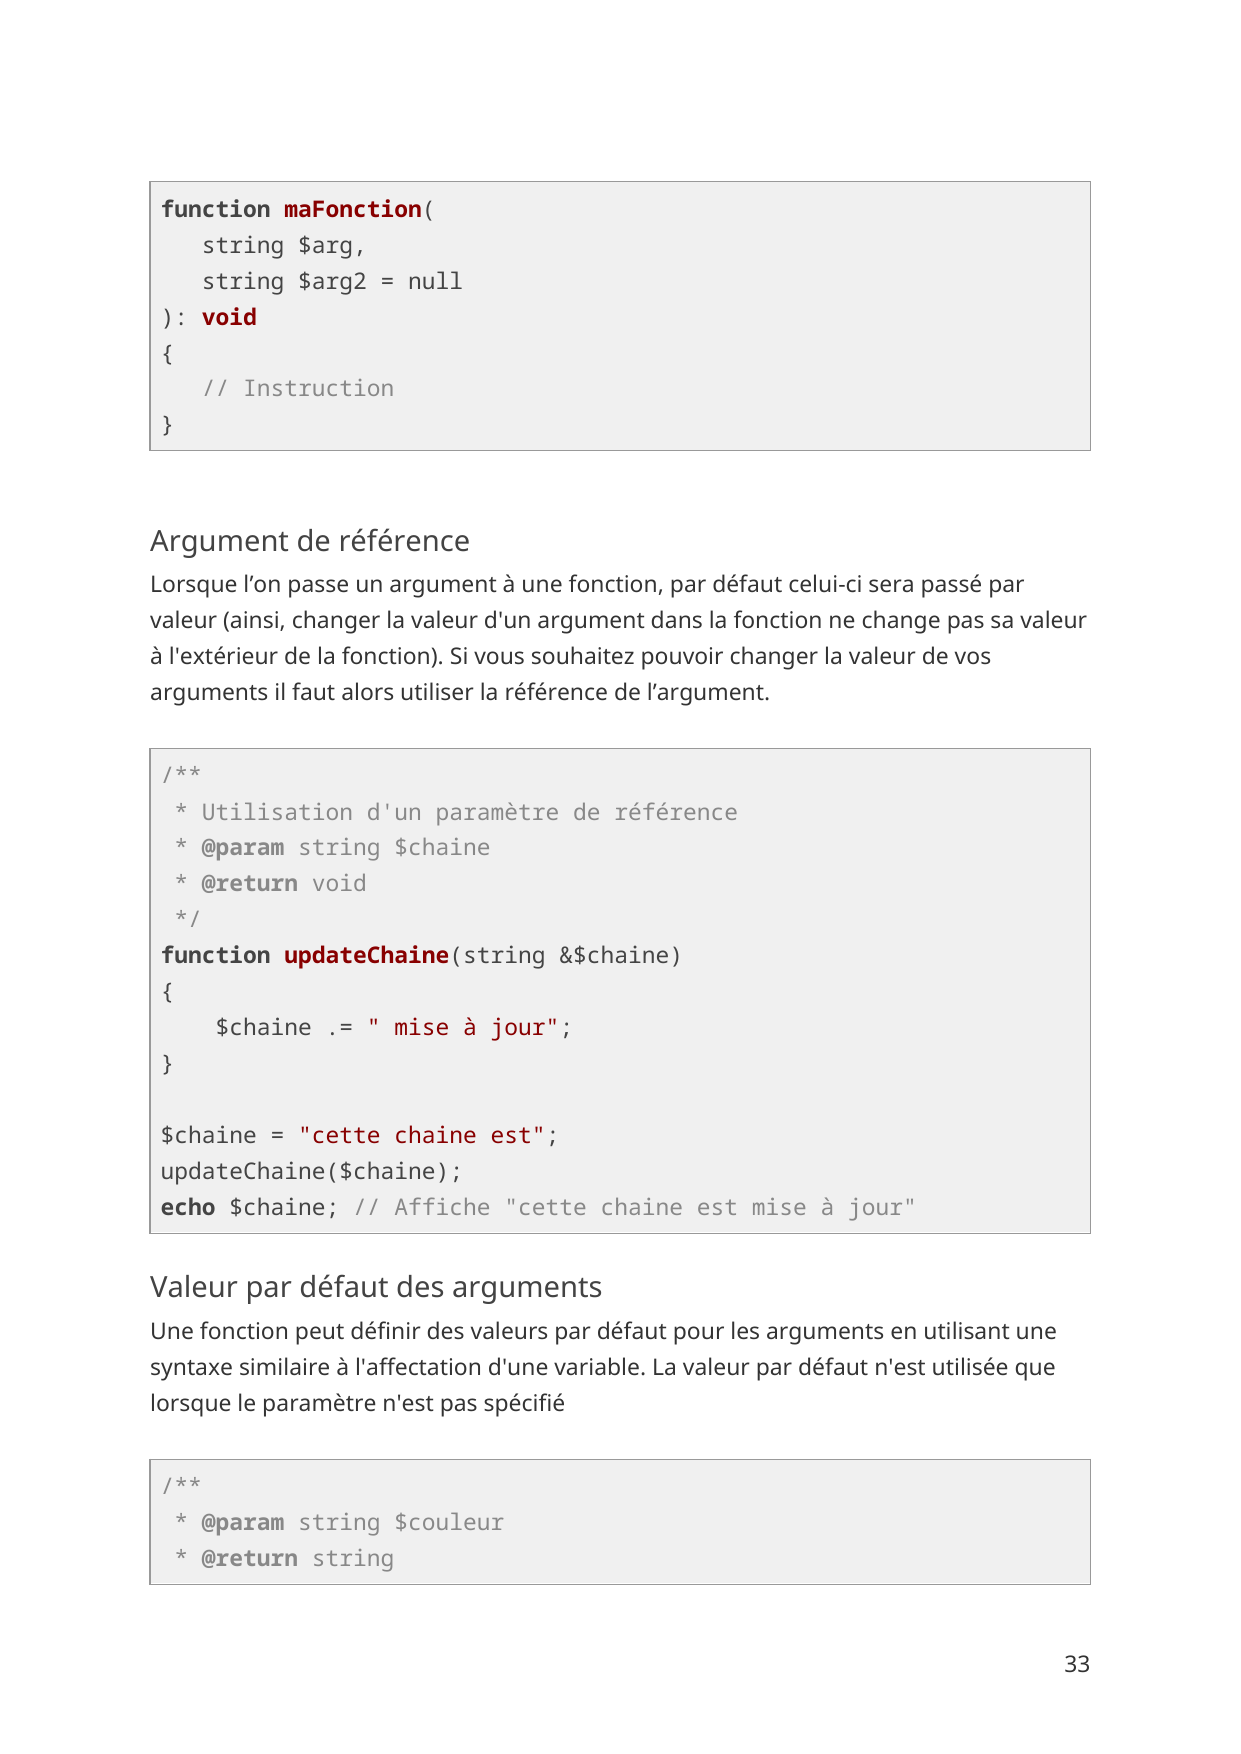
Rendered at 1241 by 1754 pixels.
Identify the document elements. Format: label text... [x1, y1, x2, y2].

subtitle Argument de référence [150, 520, 1090, 560]
subtitle Valeur par défaut des arguments [150, 1267, 1090, 1306]
text Une fonction peut définir des valeurs par défaut pour les arguments en utilisant une syntaxe similaire à l'affectation d'une variable. La valeur par défaut n'est utilisée que lorsque le paramètre n'est pas spécifié [150, 1315, 1090, 1418]
table_header function maFonction( string $arg, string $arg2 = null ): void { // Instruction } [151, 182, 1090, 450]
table_header /** * @param string $couleur * @return string [151, 1460, 1090, 1583]
text Lorsque l’on passe un argument à une fonction, par défaut celui-ci sera passé par valeur (ainsi, changer la valeur d'un argument dans la fonction ne change pas sa valeur à l'extérieur de la fonction). Si vous souhaitez pouvoir changer la valeur de vos arguments il faut alors utiliser la référence de l’argument. [150, 568, 1090, 707]
table_header /** * Utilisation d'un paramètre de référence * @param string $chaine * @return void */ function updateChaine(string &$chaine) { $chaine .= " mise à jour"; } $chaine = "cette chaine est"; updateChaine($chaine); echo $chaine; // Affiche "cette chaine est mise à jour" [151, 749, 1090, 1232]
